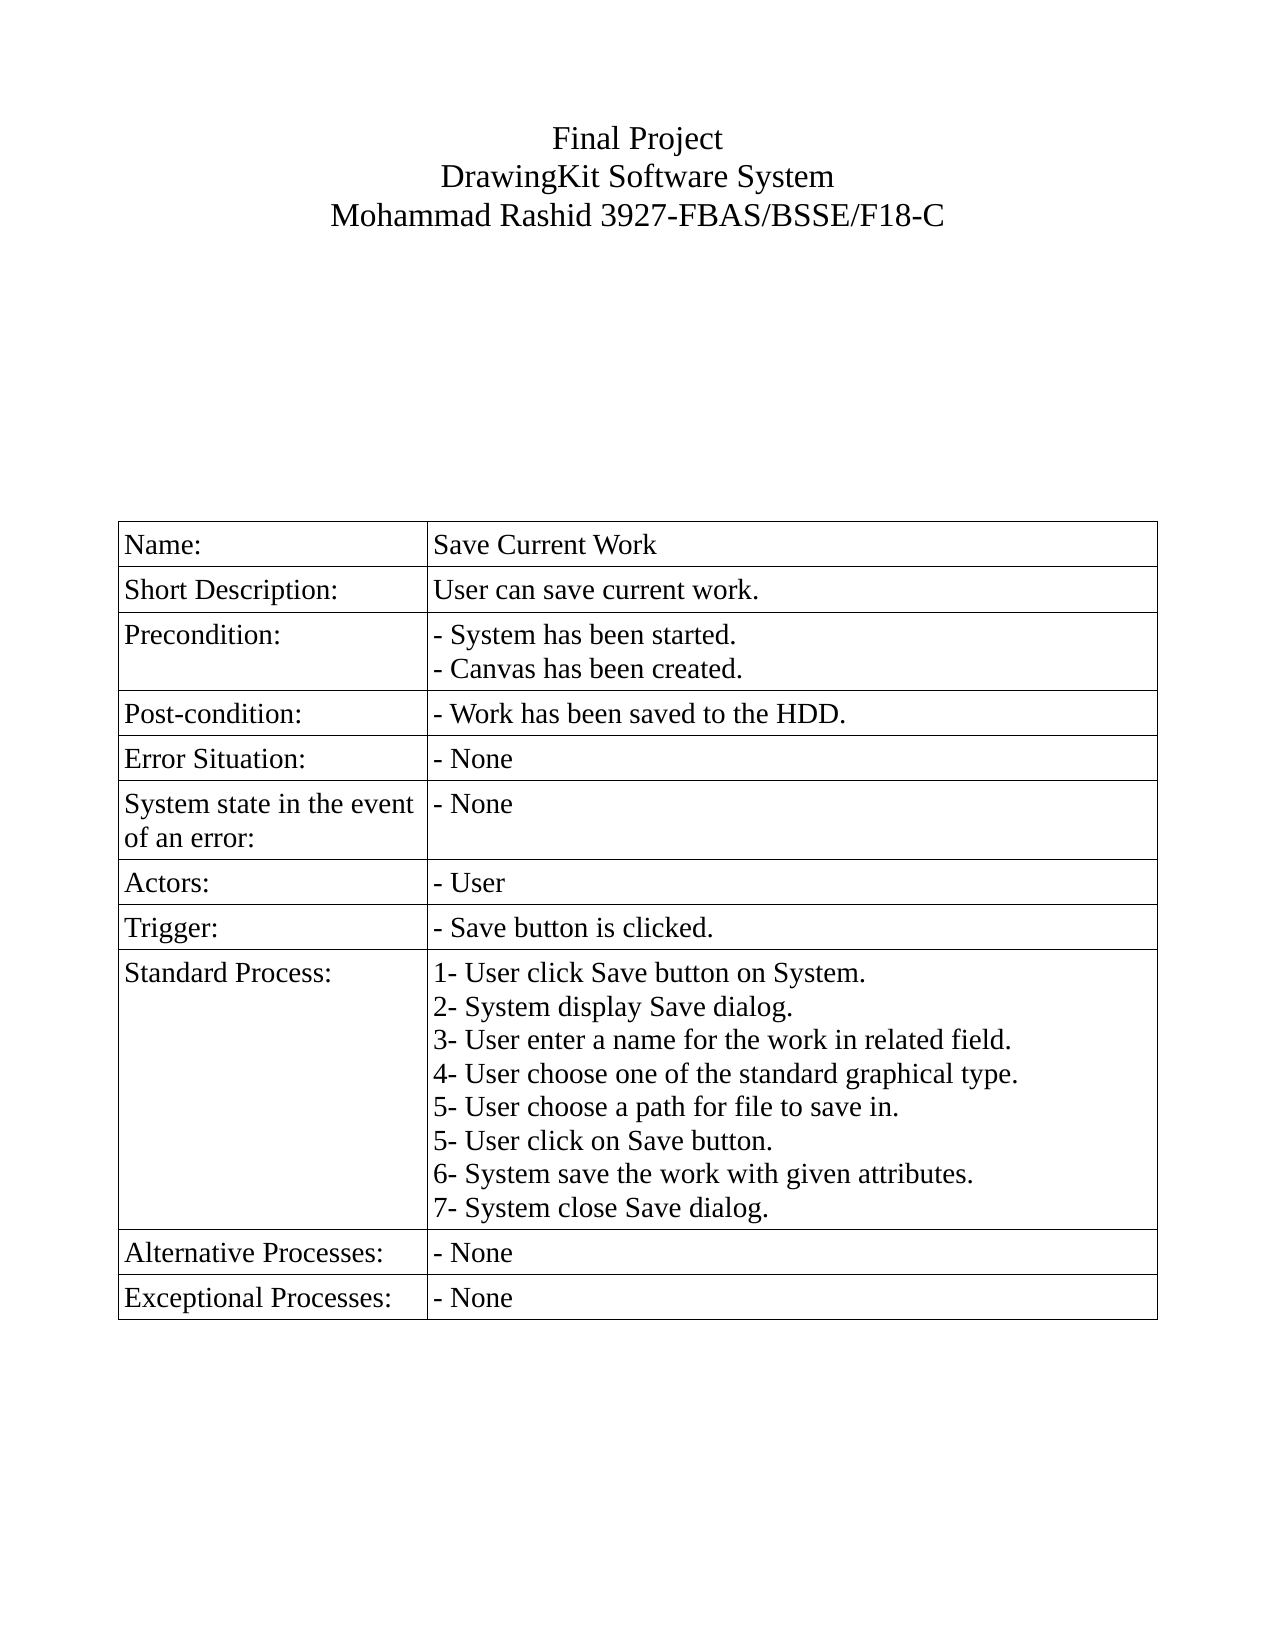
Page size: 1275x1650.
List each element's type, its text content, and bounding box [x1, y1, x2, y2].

table_cell Trigger: [119, 905, 427, 949]
table_cell - None [428, 1230, 1157, 1274]
table_cell - None [428, 736, 1157, 780]
table_cell - System has been started. - Canvas has been created. [428, 613, 1157, 690]
table_header Save Current Work [428, 522, 1157, 566]
table_cell - Work has been saved to the HDD. [428, 691, 1157, 735]
table_cell Actors: [119, 860, 427, 904]
table_cell Alternative Processes: [119, 1230, 427, 1274]
table_cell Exceptional Processes: [119, 1275, 427, 1319]
table_cell Short Description: [119, 567, 427, 612]
table_header Name: [119, 522, 427, 566]
table_cell 1- User click Save button on System. 2- System display Save dialog. 3- User enter a name for the work in related field. 4- User choose one of the standard graphical type. 5- User choose a path for file to save in. 5- User click on Save button. 6- System save the work with given attributes. 7- System close Save dialog. [428, 950, 1157, 1229]
table_cell User can save current work. [428, 567, 1157, 612]
table_cell Standard Process: [119, 950, 427, 1229]
table_cell - None [428, 1275, 1157, 1319]
table_cell Post-condition: [119, 691, 427, 735]
table_cell - None [428, 781, 1157, 859]
table_cell Precondition: [119, 613, 427, 690]
table_cell - User [428, 860, 1157, 904]
table_cell System state in the event of an error: [119, 781, 427, 859]
table_cell - Save button is clicked. [428, 905, 1157, 949]
table_cell Error Situation: [119, 736, 427, 780]
